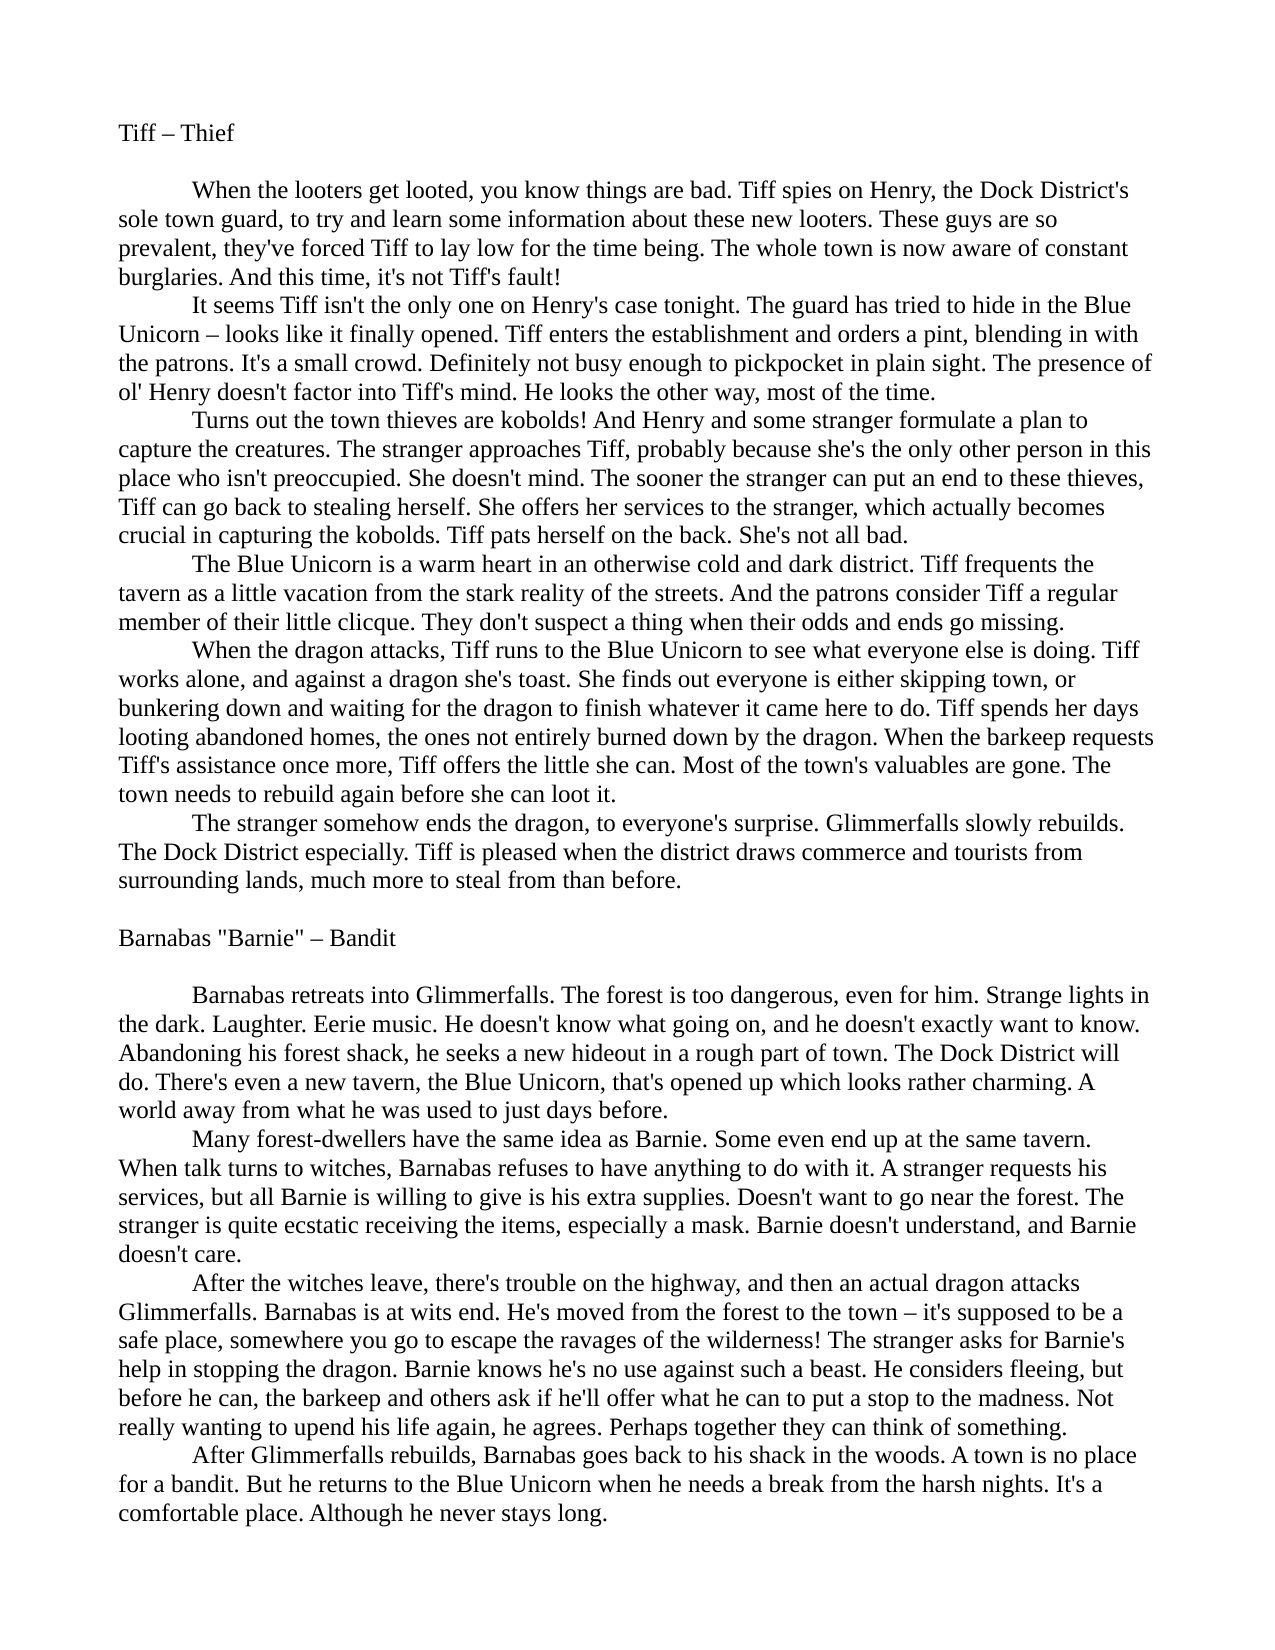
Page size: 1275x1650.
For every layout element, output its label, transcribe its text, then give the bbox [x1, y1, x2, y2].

text After Glimmerfalls rebuilds, Barnabas goes back to his shack in the woods. A town is no place for a bandit. But he returns to the Blue Unicorn when he needs a break from the harsh nights. It's a comfortable place. Although he never stays long. [118, 1441, 1157, 1527]
text When the dragon attacks, Tiff runs to the Blue Unicorn to see what everyone else is doing. Tiff works alone, and against a dragon she's toast. She finds out everyone is either skipping town, or bunkering down and waiting for the dragon to finish whatever it came here to do. Tiff spends her days looting abandoned homes, the ones not entirely burned down by the dragon. When the barkeep requests Tiff's assistance once more, Tiff offers the little she can. Most of the town's valuables are gone. The town needs to rebuild again before she can loot it. [118, 636, 1157, 808]
text Many forest-dwellers have the same idea as Barnie. Some even end up at the same tavern. When talk turns to witches, Barnabas refuses to have anything to do with it. A stranger requests his services, but all Barnie is willing to give is his extra supplies. Doesn't want to go near the forest. The stranger is quite ecstatic receiving the items, especially a mask. Barnie doesn't understand, and Barnie doesn't care. [118, 1124, 1157, 1268]
text After the witches leave, there's trouble on the highway, and then an actual dragon attacks Glimmerfalls. Barnabas is at wits end. He's moved from the forest to the town – it's supposed to be a safe place, somewhere you go to escape the ravages of the wilderness! The stranger asks for Barnie's help in stopping the dragon. Barnie knows he's no use against such a beast. He considers fleeing, but before he can, the barkeep and others ask if he'll offer what he can to put a stop to the madness. Not really wanting to upend his life again, he agrees. Perhaps together they can think of something. [118, 1268, 1157, 1441]
text Tiff – Thief [118, 118, 1157, 147]
text The stranger somehow ends the dragon, to everyone's surprise. Glimmerfalls slowly rebuilds. The Dock District especially. Tiff is pleased when the district draws commerce and tourists from surrounding lands, much more to steal from than before. [118, 808, 1157, 894]
text It seems Tiff isn't the only one on Henry's case tonight. The guard has tried to hide in the Blue Unicorn – looks like it finally opened. Tiff enters the establishment and orders a pint, blending in with the patrons. It's a small crowd. Definitely not busy enough to pickpocket in plain sight. The presence of ol' Henry doesn't factor into Tiff's mind. He looks the other way, most of the time. [118, 291, 1157, 406]
text Barnabas "Barnie" – Bandit [118, 923, 1157, 952]
text Barnabas retreats into Glimmerfalls. The forest is too dangerous, even for him. Strange lights in the dark. Laughter. Eerie music. He doesn't know what going on, and he doesn't exactly want to know. Abandoning his forest shack, he seeks a new hideout in a rough part of town. The Dock District will do. There's even a new tavern, the Blue Unicorn, that's opened up which looks rather charming. A world away from what he was used to just days before. [118, 981, 1157, 1124]
text Turns out the town thieves are kobolds! And Henry and some stranger formulate a plan to capture the creatures. The stranger approaches Tiff, probably because she's the only other person in this place who isn't preoccupied. She doesn't mind. The sooner the stranger can put an end to these thieves, Tiff can go back to stealing herself. She offers her services to the stranger, which actually becomes crucial in capturing the kobolds. Tiff pats herself on the back. She's not all bad. [118, 406, 1157, 549]
text The Blue Unicorn is a warm heart in an otherwise cold and dark district. Tiff frequents the tavern as a little vacation from the stark reality of the streets. And the patrons consider Tiff a regular member of their little clicque. They don't suspect a thing when their odds and ends go missing. [118, 549, 1157, 636]
text When the looters get looted, you know things are bad. Tiff spies on Henry, the Dock District's sole town guard, to try and learn some information about these new looters. These guys are so prevalent, they've forced Tiff to lay low for the time being. The whole town is now aware of constant burglaries. And this time, it's not Tiff's fault! [118, 176, 1157, 291]
